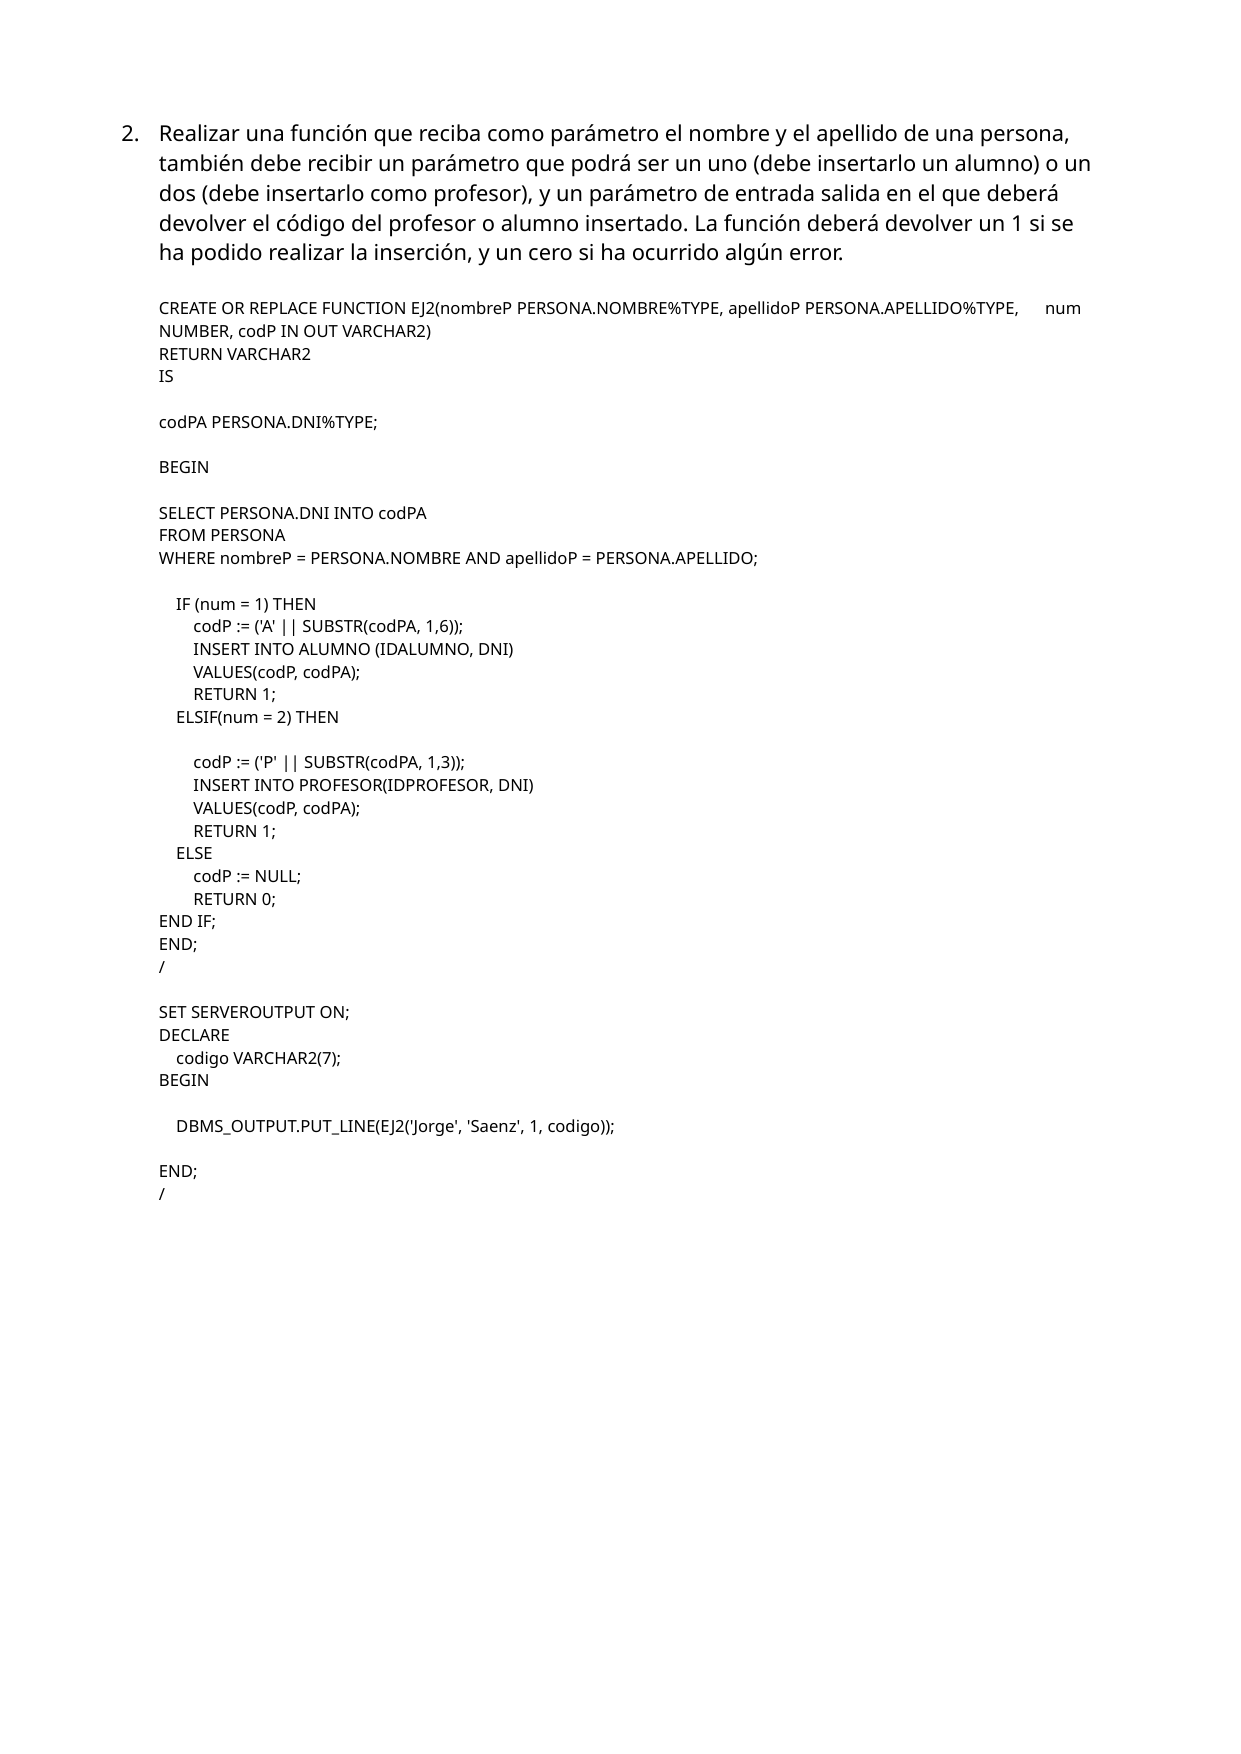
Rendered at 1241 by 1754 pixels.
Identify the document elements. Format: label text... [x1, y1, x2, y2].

text codPA PERSONA.DNI%TYPE; [121, 410, 1103, 433]
text END IF; [121, 910, 1103, 933]
text DBMS_OUTPUT.PUT_LINE(EJ2('Jorge', 'Saenz', 1, codigo)); [121, 1114, 1103, 1137]
text END; [121, 933, 1103, 955]
text RETURN 0; [121, 887, 1103, 910]
text SELECT PERSONA.DNI INTO codPA [121, 501, 1103, 524]
text / [121, 955, 1103, 978]
text SET SERVEROUTPUT ON; [121, 1001, 1103, 1023]
text VALUES(codP, codPA); [121, 796, 1103, 819]
text codP := NULL; [121, 864, 1103, 887]
text FROM PERSONA [121, 524, 1103, 547]
text WHERE nombreP = PERSONA.NOMBRE AND apellidoP = PERSONA.APELLIDO; [121, 547, 1103, 569]
text codigo VARCHAR2(7); [121, 1046, 1103, 1069]
text IS [121, 365, 1103, 388]
text VALUES(codP, codPA); [121, 660, 1103, 683]
text codP := ('P' || SUBSTR(codPA, 1,3)); [121, 751, 1103, 774]
text / [121, 1182, 1103, 1205]
text DECLARE [121, 1023, 1103, 1046]
list Realizar una función que reciba como parámetro el nombre y el apellido de una persona, también debe recibir un parámetro que podrá ser un uno (debe insertarlo un alumno) o un dos (debe insertarlo como profesor), y un parámetro de entrada salida en el que deberá devolver el código del profesor o alumno insertado. La función deberá devolver un 1 si se ha podido realizar la inserción, y un cero si ha ocurrido algún error. [121, 118, 1103, 267]
text codP := ('A' || SUBSTR(codPA, 1,6)); [121, 615, 1103, 637]
text RETURN 1; [121, 819, 1103, 842]
text RETURN VARCHAR2 [121, 342, 1103, 365]
text ELSIF(num = 2) THEN [121, 706, 1103, 728]
text BEGIN [121, 456, 1103, 478]
text BEGIN [121, 1069, 1103, 1092]
text RETURN 1; [121, 683, 1103, 706]
text ELSE [121, 842, 1103, 864]
text INSERT INTO ALUMNO (IDALUMNO, DNI) [121, 637, 1103, 660]
text INSERT INTO PROFESOR(IDPROFESOR, DNI) [121, 774, 1103, 796]
text IF (num = 1) THEN [121, 592, 1103, 615]
text END; [121, 1160, 1103, 1182]
text CREATE OR REPLACE FUNCTION EJ2(nombreP PERSONA.NOMBRE%TYPE, apellidoP PERSONA.APELLIDO%TYPE, num NUMBER, codP IN OUT VARCHAR2) [121, 297, 1103, 342]
